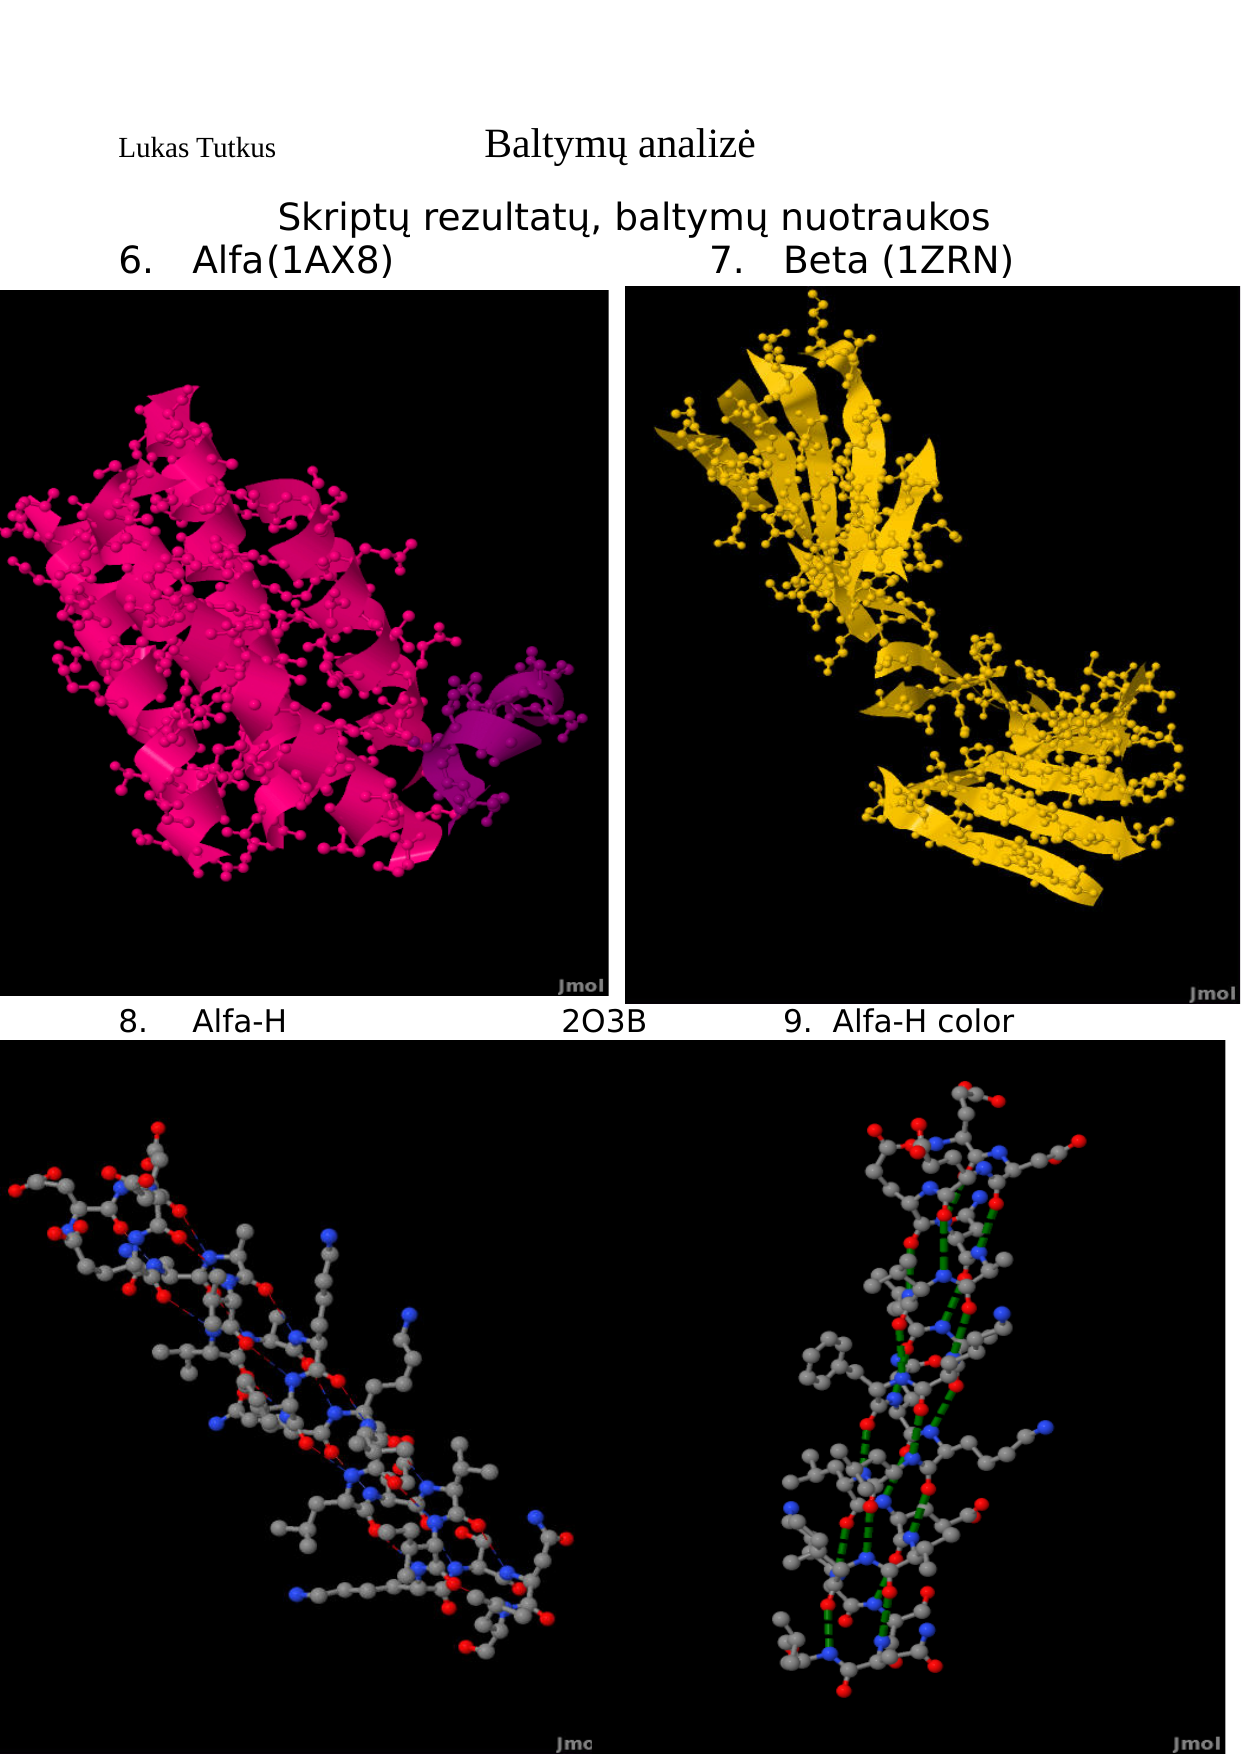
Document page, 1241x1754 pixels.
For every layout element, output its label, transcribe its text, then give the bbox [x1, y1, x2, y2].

picture [0, 290, 609, 996]
picture [0, 1040, 1226, 1754]
picture [625, 286, 1241, 1004]
text 6. Alfa (1AX8) 7. Beta (1ZRN) [118, 239, 1150, 283]
text Skriptų rezultatų, baltymų nuotraukos [118, 196, 1150, 239]
text 8. Alfa-H 2O3B 9. Alfa-H color [118, 283, 1150, 1039]
